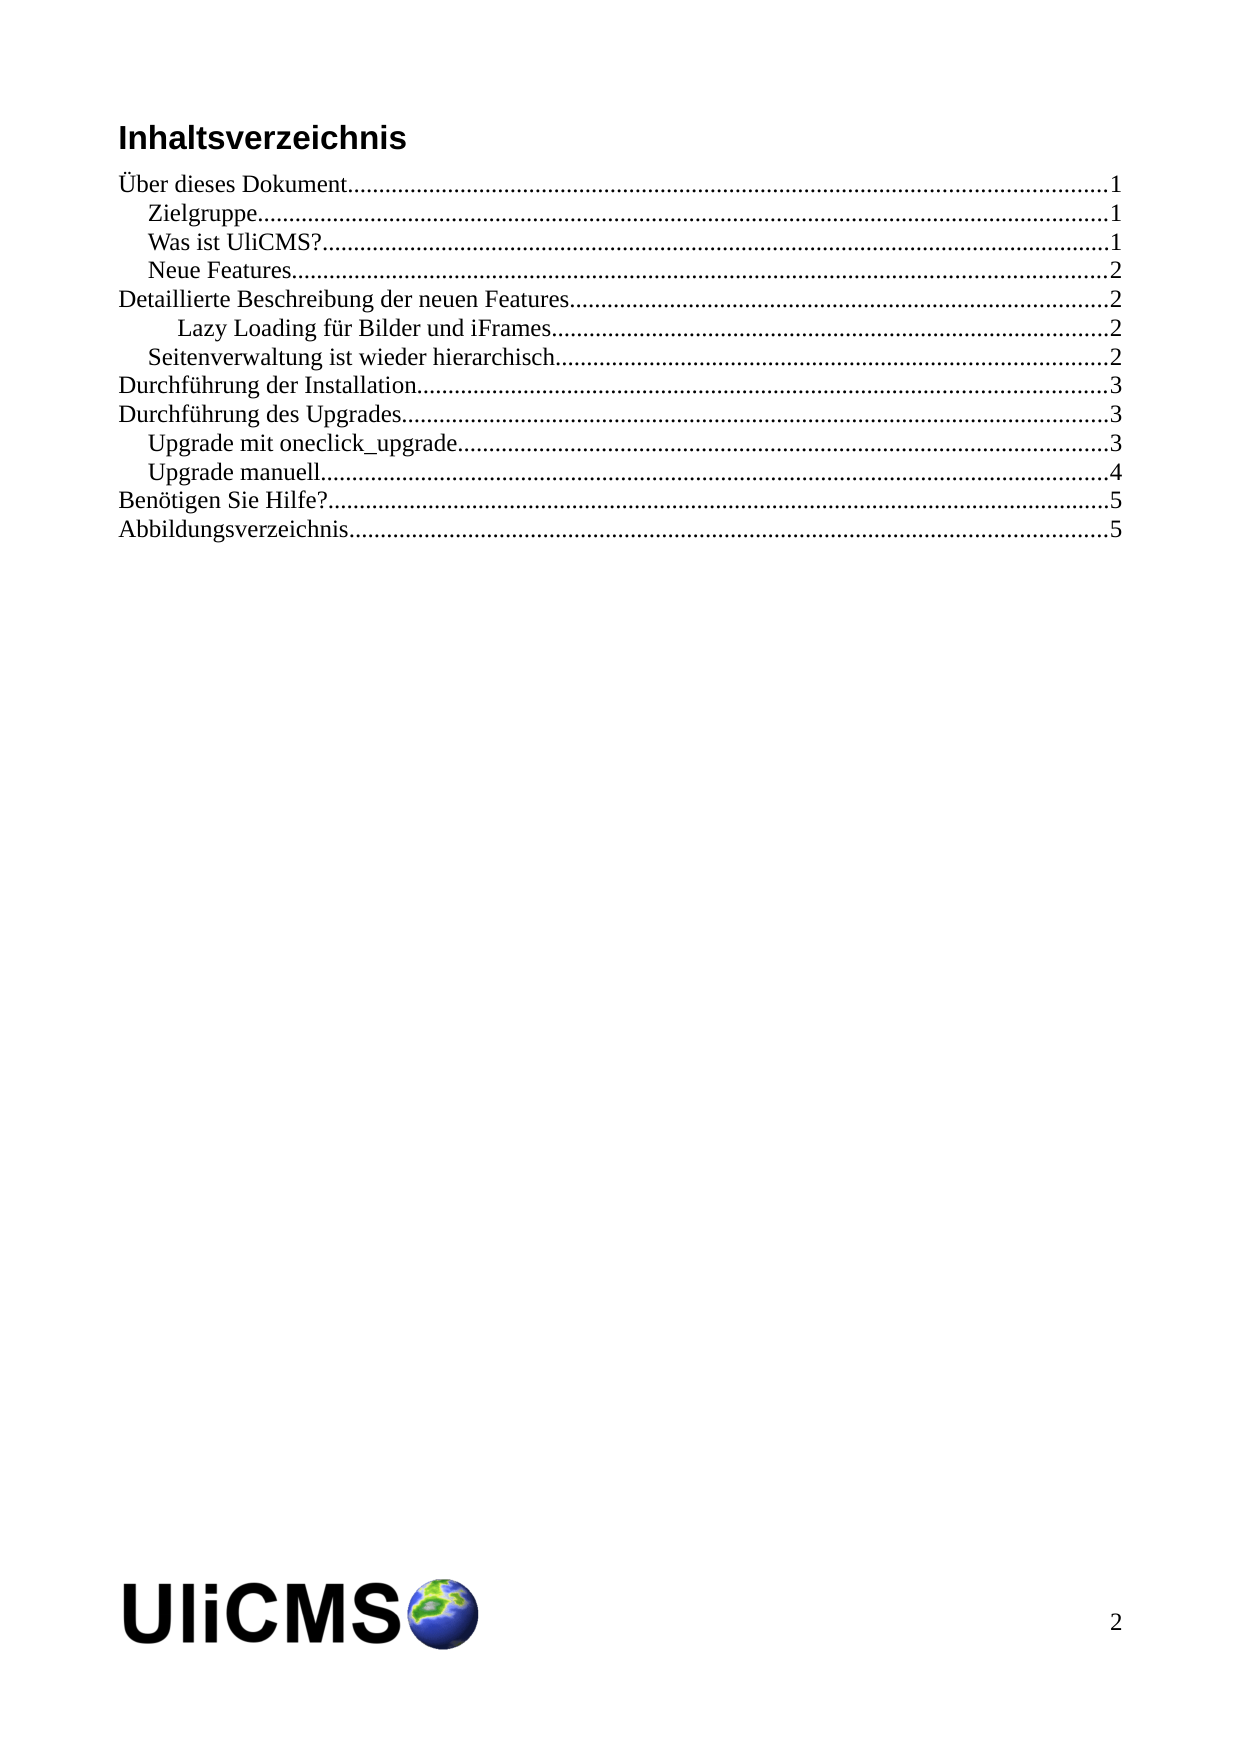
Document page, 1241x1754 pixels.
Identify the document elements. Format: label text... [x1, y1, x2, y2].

text Durchführung des Upgrades 3 [118, 399, 1122, 428]
text Neue Features 2 [148, 255, 1122, 284]
text Upgrade manuell 4 [148, 457, 1122, 485]
text Was ist UliCMS? 1 [148, 227, 1122, 255]
text Detaillierte Beschreibung der neuen Features 2 [118, 284, 1122, 313]
picture [118, 1578, 479, 1652]
text Seitenverwaltung ist wieder hierarchisch 2 [148, 342, 1122, 370]
text Abbildungsverzeichnis 5 [118, 514, 1122, 543]
text Über dieses Dokument 1 [118, 169, 1122, 198]
subtitle Inhaltsverzeichnis [118, 118, 1122, 157]
text Lazy Loading für Bilder und iFrames 2 [177, 313, 1122, 342]
text Upgrade mit oneclick_upgrade 3 [148, 428, 1122, 457]
text Zielgruppe 1 [148, 198, 1122, 227]
text Durchführung der Installation 3 [118, 370, 1122, 399]
text Benötigen Sie Hilfe? 5 [118, 485, 1122, 514]
